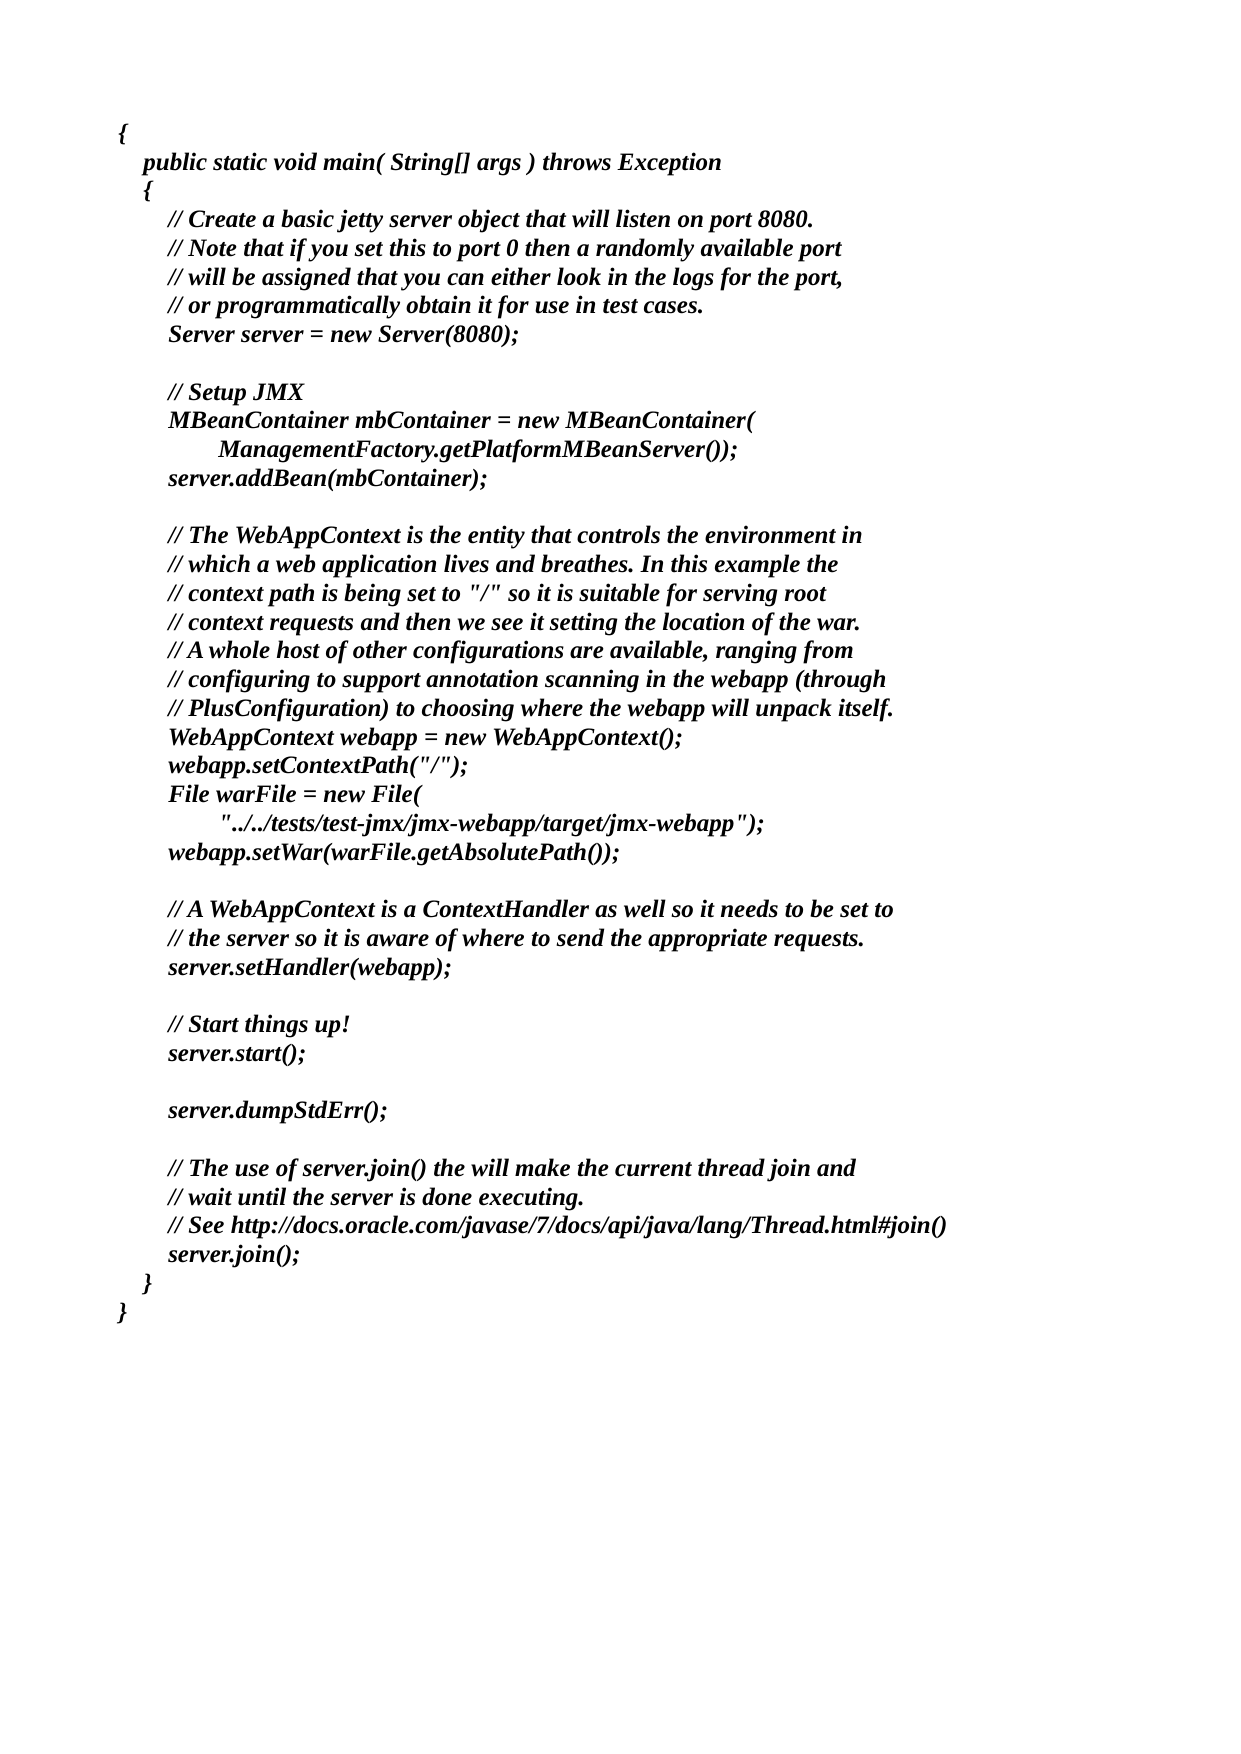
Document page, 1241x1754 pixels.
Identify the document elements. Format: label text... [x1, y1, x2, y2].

text // configuring to support annotation scanning in the webapp (through [118, 664, 1122, 693]
text server.dumpStdErr(); [118, 1096, 1122, 1124]
text // Setup JMX [118, 377, 1122, 406]
text // A WebAppContext is a ContextHandler as well so it needs to be set to [118, 894, 1122, 923]
text // Start things up! [118, 1009, 1122, 1038]
text // The WebAppContext is the entity that controls the environment in [118, 521, 1122, 549]
text // The use of server.join() the will make the current thread join and [118, 1153, 1122, 1182]
text // A whole host of other configurations are available, ranging from [118, 636, 1122, 664]
text // will be assigned that you can either look in the logs for the port, [118, 262, 1122, 291]
text "../../tests/test-jmx/jmx-webapp/target/jmx-webapp"); [118, 808, 1122, 837]
text } [118, 1268, 1122, 1297]
text { [118, 118, 1122, 147]
text // See http://docs.oracle.com/javase/7/docs/api/java/lang/Thread.html#join() [118, 1211, 1122, 1239]
text server.join(); [118, 1239, 1122, 1268]
text public static void main( String[] args ) throws Exception [118, 147, 1122, 176]
text // context path is being set to "/" so it is suitable for serving root [118, 578, 1122, 607]
text server.start(); [118, 1038, 1122, 1067]
text server.addBean(mbContainer); [118, 463, 1122, 492]
text { [118, 176, 1122, 204]
text Server server = new Server(8080); [118, 319, 1122, 348]
text webapp.setContextPath("/"); [118, 751, 1122, 779]
text ManagementFactory.getPlatformMBeanServer()); [118, 434, 1122, 463]
text MBeanContainer mbContainer = new MBeanContainer( [118, 406, 1122, 434]
text webapp.setWar(warFile.getAbsolutePath()); [118, 837, 1122, 866]
text // wait until the server is done executing. [118, 1182, 1122, 1211]
text // Create a basic jetty server object that will listen on port 8080. [118, 204, 1122, 233]
text // PlusConfiguration) to choosing where the webapp will unpack itself. [118, 693, 1122, 722]
text // the server so it is aware of where to send the appropriate requests. [118, 923, 1122, 952]
text File warFile = new File( [118, 779, 1122, 808]
text // Note that if you set this to port 0 then a randomly available port [118, 233, 1122, 262]
text server.setHandler(webapp); [118, 952, 1122, 981]
text WebAppContext webapp = new WebAppContext(); [118, 722, 1122, 751]
text // context requests and then we see it setting the location of the war. [118, 607, 1122, 636]
text } [118, 1297, 1122, 1326]
text // which a web application lives and breathes. In this example the [118, 549, 1122, 578]
text // or programmatically obtain it for use in test cases. [118, 291, 1122, 319]
